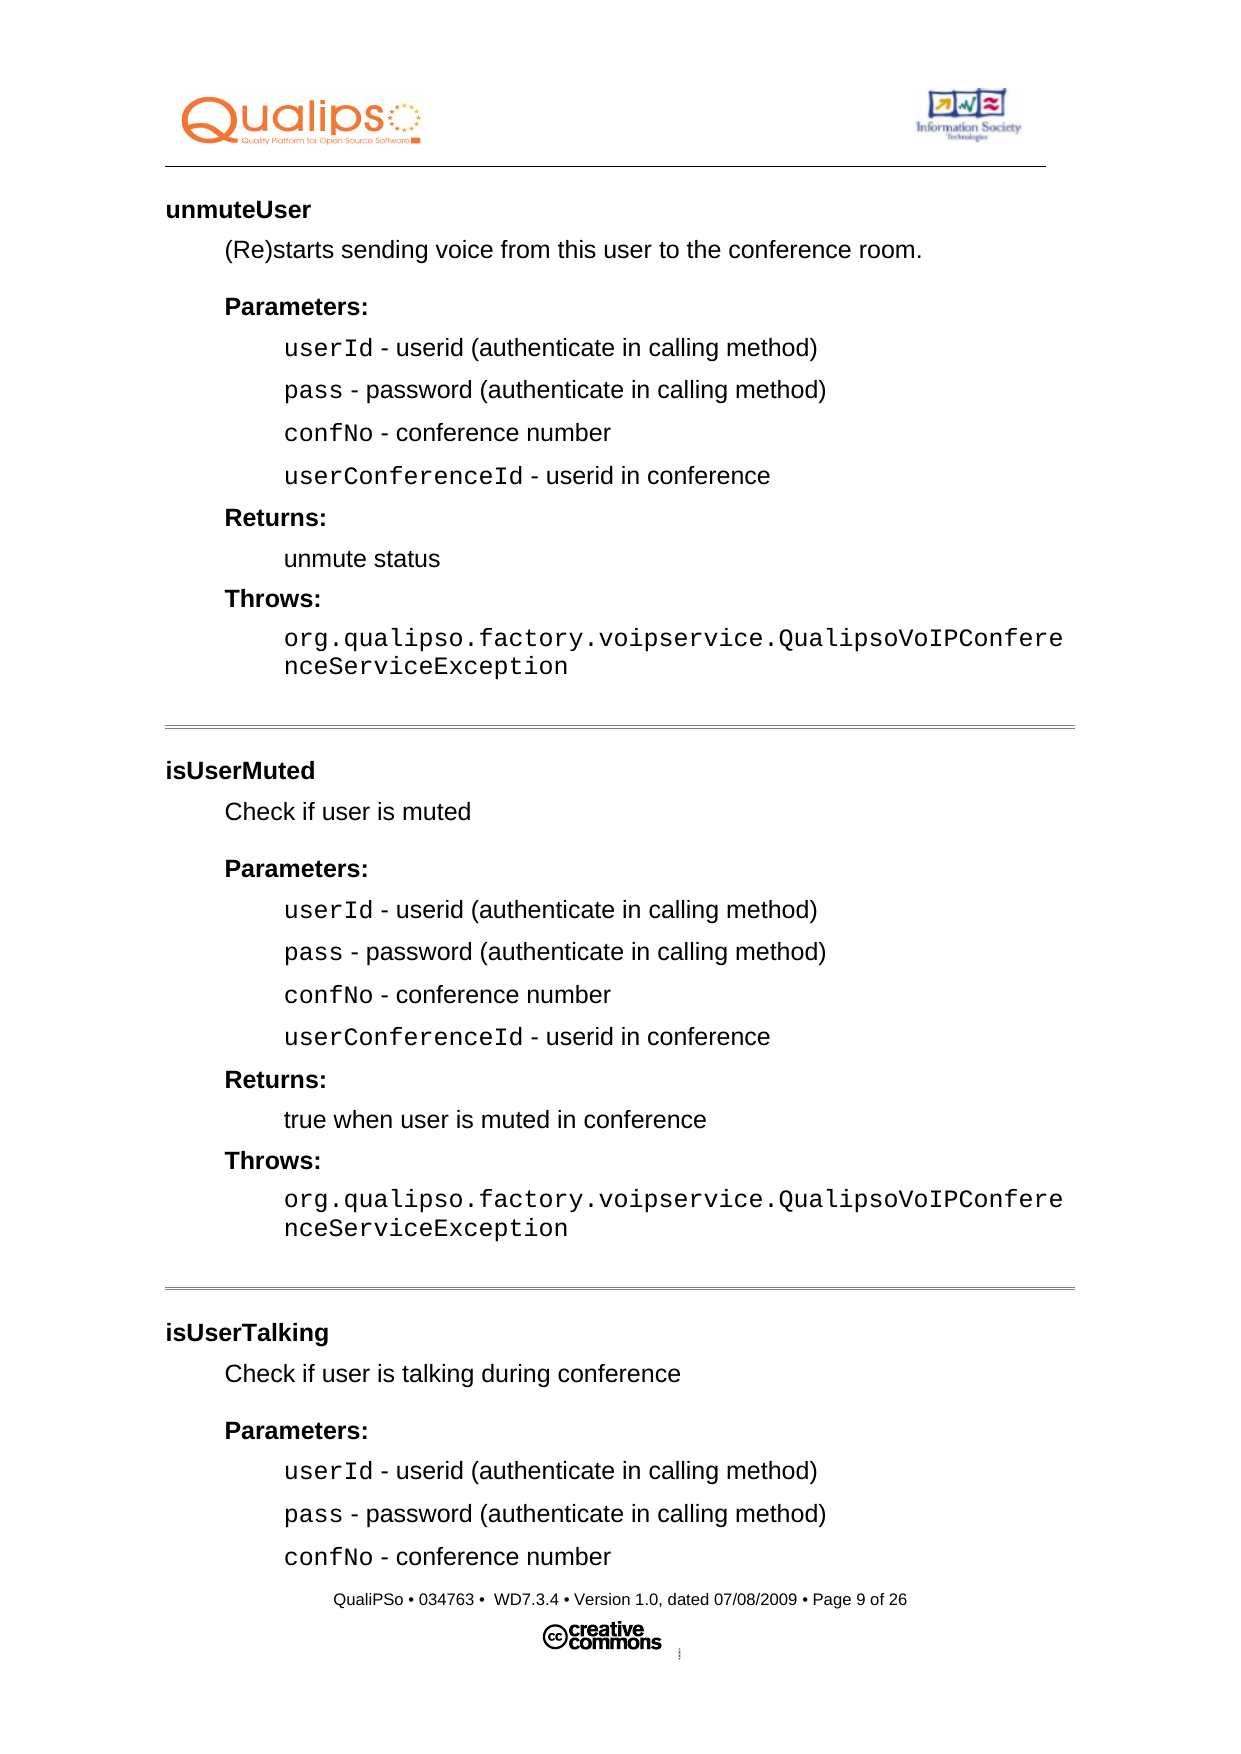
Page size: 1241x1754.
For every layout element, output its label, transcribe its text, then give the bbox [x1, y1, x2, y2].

subtitle unmuteUser [165, 195, 1075, 223]
list confNo - conference number [283, 981, 1075, 1011]
picture [181, 91, 425, 146]
list userConferenceId - userid in conference [283, 461, 1075, 492]
list true when user is muted in conference [283, 1106, 1075, 1134]
subtitle Parameters: [224, 855, 1075, 883]
picture [902, 82, 1035, 146]
list pass - password (authenticate in calling method) [283, 1500, 1075, 1530]
subtitle Parameters: [224, 1417, 1075, 1445]
list unmute status [283, 544, 1075, 572]
list (Re)starts sending voice from this user to the conference room. [224, 236, 1075, 264]
list org.qualipso.factory.voipservice.QualipsoVoIPConferenceServiceException [283, 1187, 1075, 1244]
list org.qualipso.factory.voipservice.QualipsoVoIPConferenceServiceException [283, 625, 1075, 682]
subtitle Returns: [224, 504, 1075, 532]
list pass - password (authenticate in calling method) [283, 938, 1075, 968]
subtitle isUserMuted [165, 757, 1075, 785]
subtitle isUserTalking [165, 1319, 1075, 1347]
list userId - userid (authenticate in calling method) [283, 1457, 1075, 1487]
list pass - password (authenticate in calling method) [283, 376, 1075, 406]
list confNo - conference number [283, 1542, 1075, 1572]
subtitle Parameters: [224, 293, 1075, 321]
list confNo - conference number [283, 419, 1075, 449]
list Check if user is talking during conference [224, 1359, 1075, 1387]
subtitle Throws: [224, 585, 1075, 613]
subtitle Throws: [224, 1147, 1075, 1174]
subtitle Returns: [224, 1066, 1075, 1094]
list userId - userid (authenticate in calling method) [283, 334, 1075, 364]
list Check if user is muted [224, 798, 1075, 826]
list userId - userid (authenticate in calling method) [283, 895, 1075, 926]
list userConferenceId - userid in conference [283, 1023, 1075, 1053]
